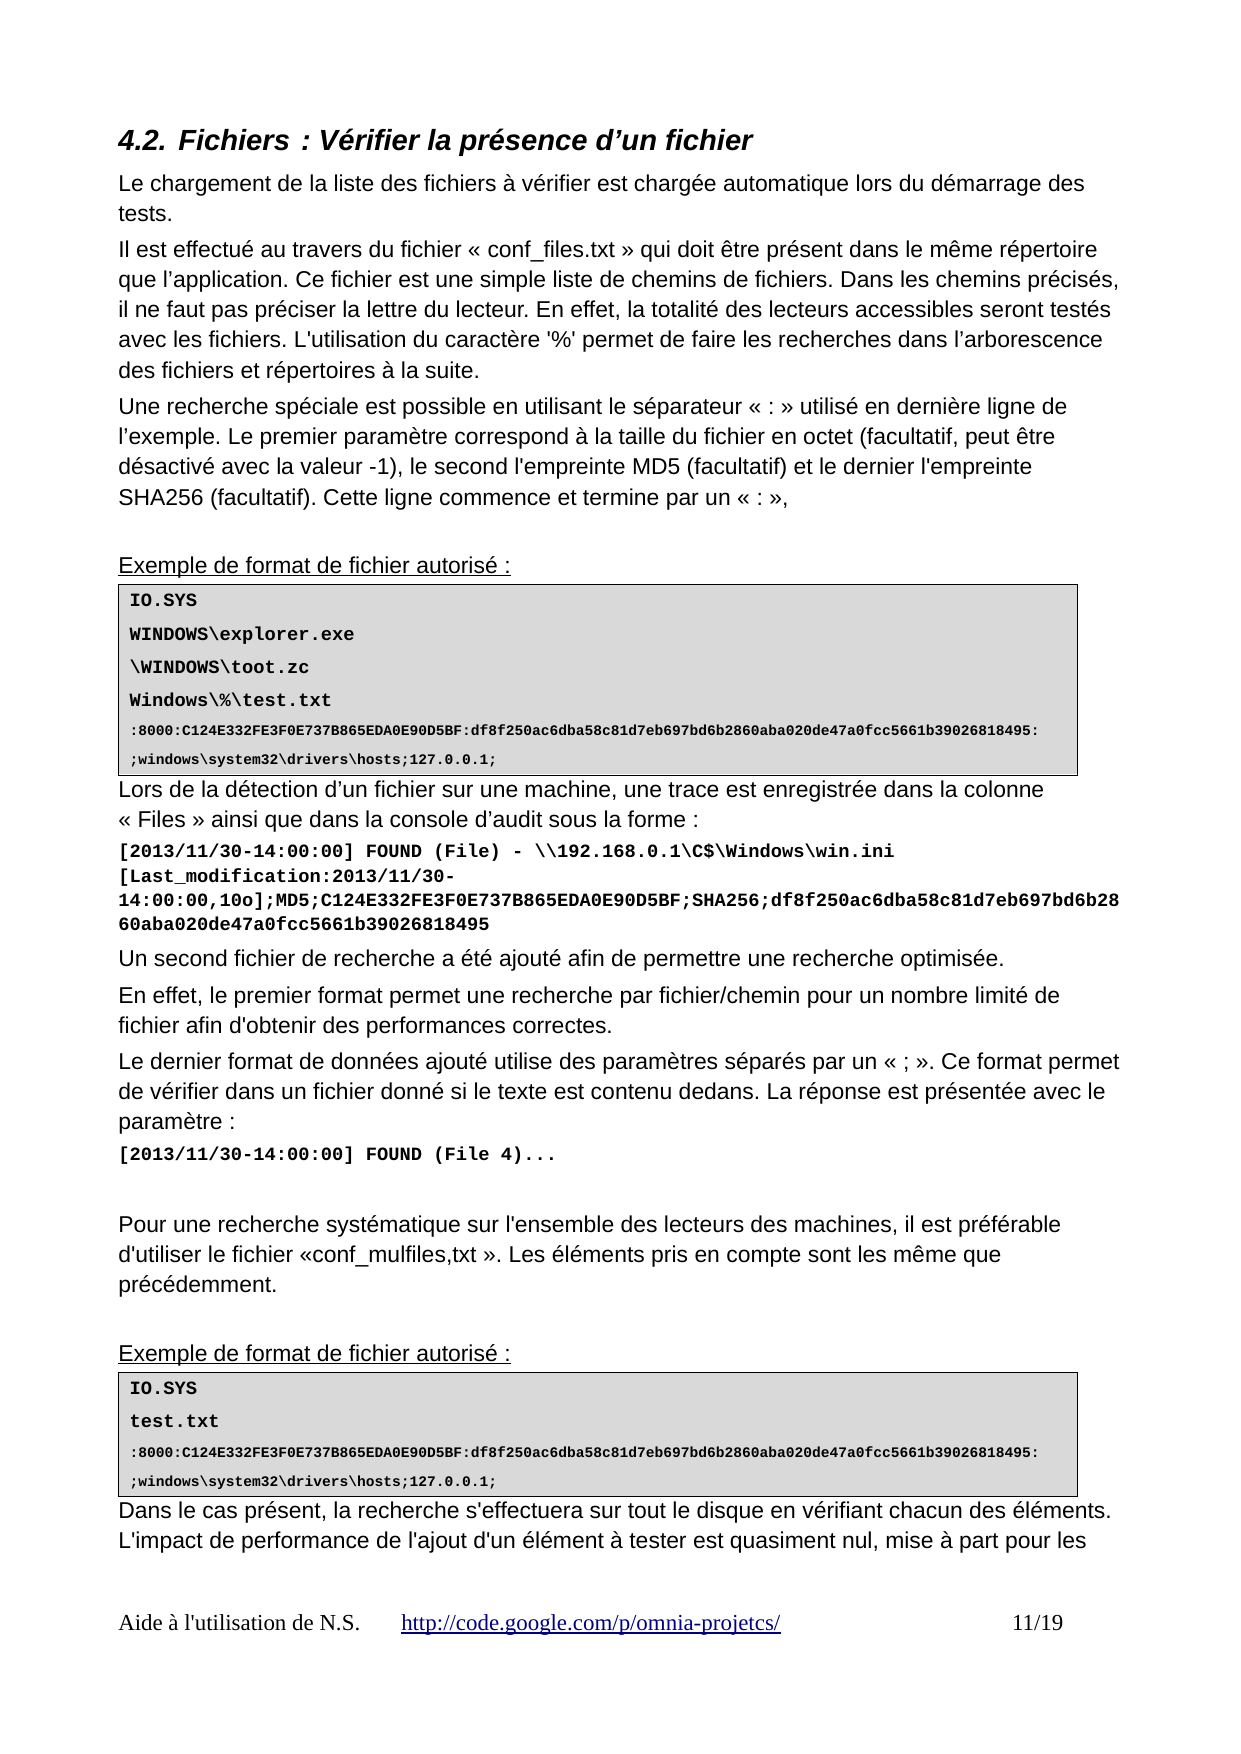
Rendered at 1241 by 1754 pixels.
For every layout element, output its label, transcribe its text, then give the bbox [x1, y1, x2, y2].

text Le chargement de la liste des fichiers à vérifier est chargée automatique lors du démarrage des tests. [118, 169, 1122, 226]
table_header IO.SYS test.txt :8000:C124E332FE3F0E737B865EDA0E90D5BF:df8f250ac6dba58c81d7eb697bd6b2860aba020de47a0fcc5661b39026818495: ;windows\system32\drivers\hosts;127.0.0.1; [119, 1373, 1077, 1496]
text Lors de la détection d’un fichier sur une machine, une trace est enregistrée dans la colonne « Files » ainsi que dans la console d’audit sous la forme : [118, 776, 1122, 832]
text Le dernier format de données ajouté utilise des paramètres séparés par un « ; ». Ce format permet de vérifier dans un fichier donné si le texte est contenu dedans. La réponse est présentée avec le paramètre : [118, 1048, 1122, 1135]
text Un second fichier de recherche a été ajouté afin de permettre une recherche optimisée. [118, 945, 1122, 972]
text Une recherche spéciale est possible en utilisant le séparateur « : » utilisé en dernière ligne de l’exemple. Le premier paramètre correspond à la taille du fichier en octet (facultatif, peut être désactivé avec la valeur -1), le second l'empreinte MD5 (facultatif) et le dernier l'empreinte SHA256 (facultatif). Cette ligne commence et termine par un « : », [118, 393, 1122, 510]
text Exemple de format de fichier autorisé : [118, 552, 1122, 578]
text Exemple de format de fichier autorisé : [118, 1340, 1122, 1366]
text En effet, le premier format permet une recherche par fichier/chemin pour un nombre limité de fichier afin d'obtenir des performances correctes. [118, 982, 1122, 1038]
text Pour une recherche systématique sur l'ensemble des lecteurs des machines, il est préférable d'utiliser le fichier «conf_mulfiles,txt ». Les éléments pris en compte sont les même que précédemment. [118, 1211, 1122, 1298]
text Il est effectué au travers du fichier « conf_files.txt » qui doit être présent dans le même répertoire que l’application. Ce fichier est une simple liste de chemins de fichiers. Dans les chemins précisés, il ne faut pas préciser la lettre du lecteur. En effet, la totalité des lecteurs accessibles seront testés avec les fichiers. L'utilisation du caractère '%' permet de faire les recherches dans l’arborescence des fichiers et répertoires à la suite. [118, 236, 1122, 383]
text [2013/11/30-14:00:00] FOUND (File) - \\192.168.0.1\C$\Windows\win.ini [Last_modification:2013/11/30-14:00:00,10o];MD5;C124E332FE3F0E737B865EDA0E90D5BF;SHA256;df8f250ac6dba58c81d7eb697bd6b2860aba020de47a0fcc5661b39026818495 [118, 842, 1122, 936]
text Dans le cas présent, la recherche s'effectuera sur tout le disque en vérifiant chacun des éléments. L'impact de performance de l'ajout d'un élément à tester est quasiment nul, mise à part pour les [118, 1497, 1122, 1554]
text [2013/11/30-14:00:00] FOUND (File 4)... [118, 1144, 1122, 1166]
subtitle Fichiers : Vérifier la présence d’un fichier [118, 123, 1122, 157]
table_header IO.SYS WINDOWS\explorer.exe \WINDOWS\toot.zc Windows\%\test.txt :8000:C124E332FE3F0E737B865EDA0E90D5BF:df8f250ac6dba58c81d7eb697bd6b2860aba020de47a0fcc5661b39026818495: ;windows\system32\drivers\hosts;127.0.0.1; [119, 585, 1077, 774]
